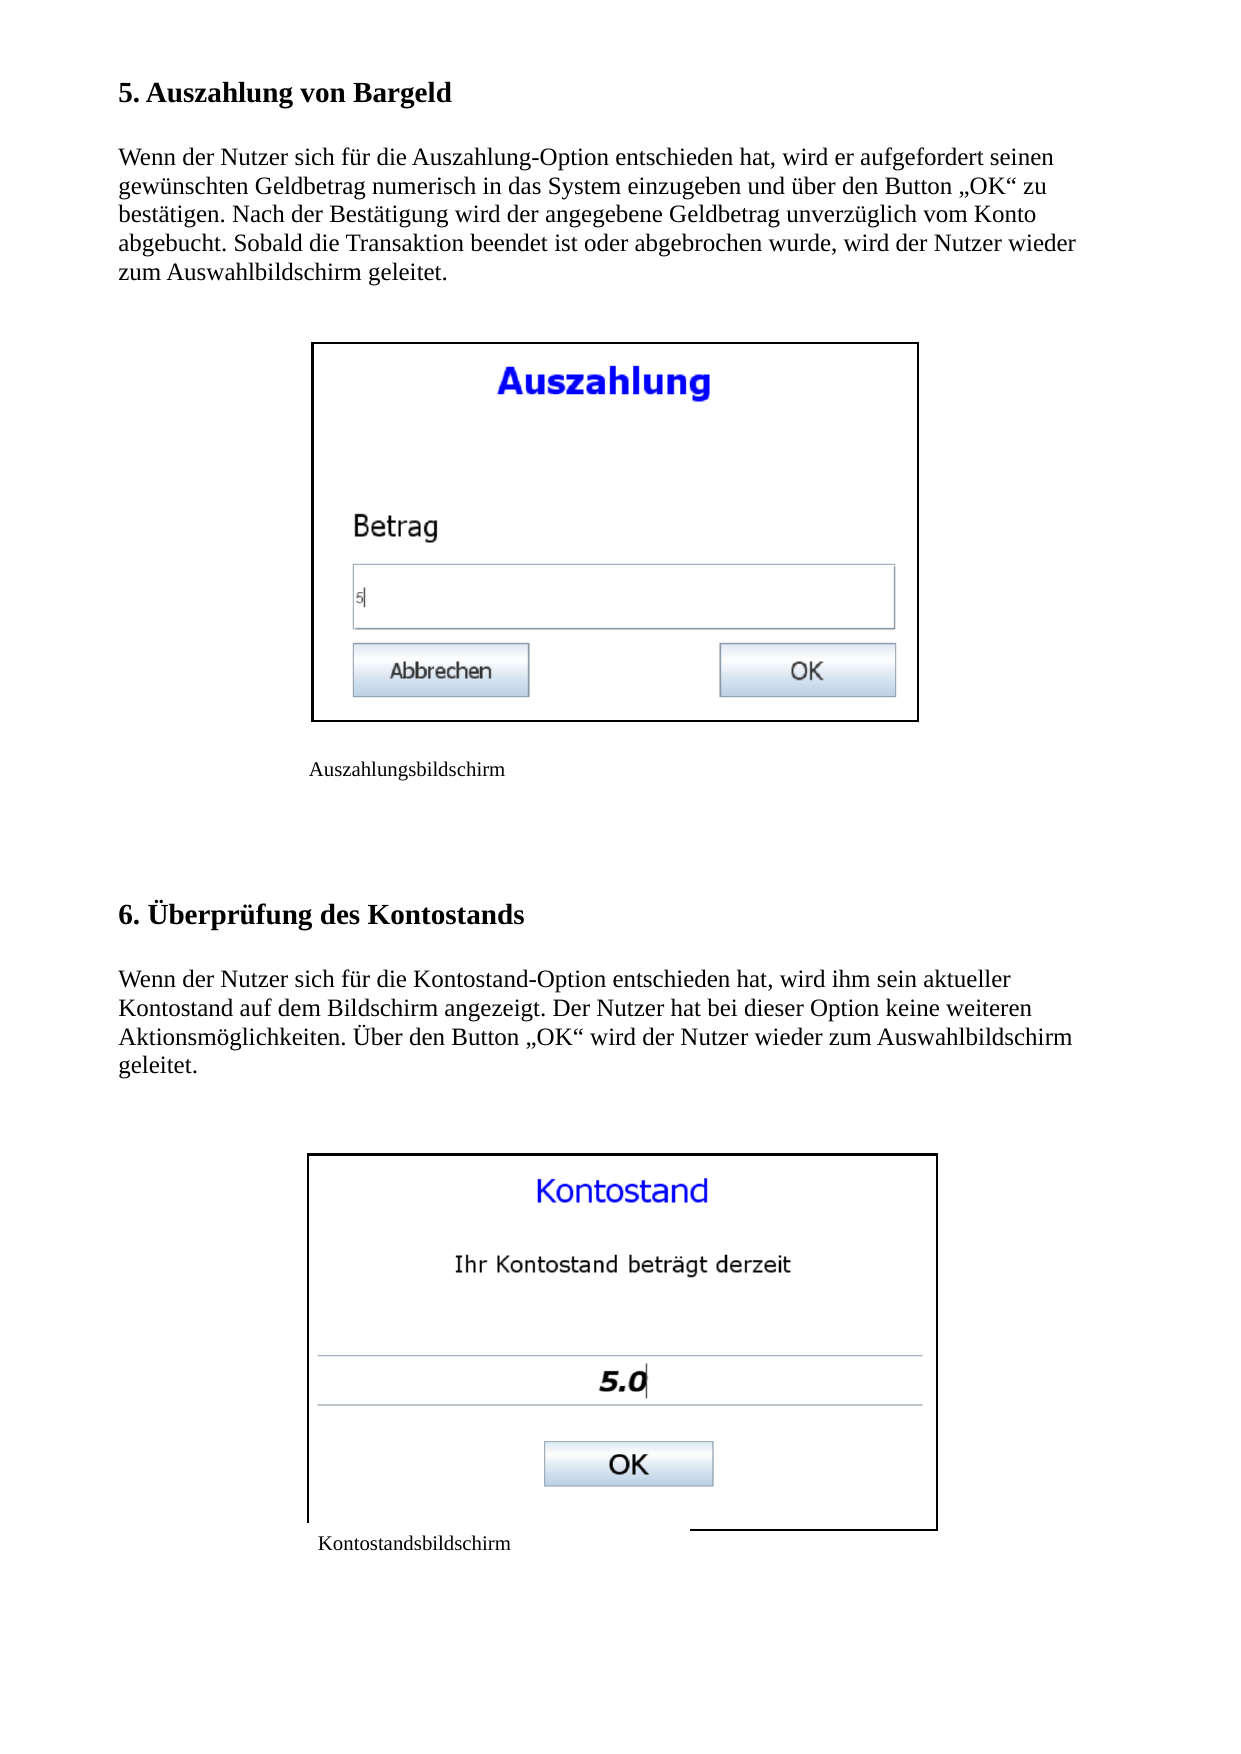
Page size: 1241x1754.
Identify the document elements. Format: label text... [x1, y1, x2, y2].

text Wenn der Nutzer sich für die Kontostand-Option entschieden hat, wird ihm sein aktueller Kontostand auf dem Bildschirm angezeigt. Der Nutzer hat bei dieser Option keine weiteren Aktionsmöglichkeiten. Über den Button „OK“ wird der Nutzer wieder zum Auswahlbildschirm geleitet. [118, 964, 1122, 1079]
text Kontostandsbildschirm [318, 1531, 675, 1555]
text 5. Auszahlung von Bargeld [118, 75, 1122, 108]
text Auszahlungsbildschirm [118, 753, 1122, 782]
text 6. Überprüfung des Kontostands [118, 897, 1122, 931]
text Wenn der Nutzer sich für die Auszahlung-Option entschieden hat, wird er aufgefordert seinen gewünschten Geldbetrag numerisch in das System einzugeben und über den Button „OK“ zu bestätigen. Nach der Bestätigung wird der angegebene Geldbetrag unverzüglich vom Konto abgebucht. Sobald die Transaktion beendet ist oder abgebrochen wurde, wird der Nutzer wieder zum Auswahlbildschirm geleitet. [118, 142, 1122, 286]
